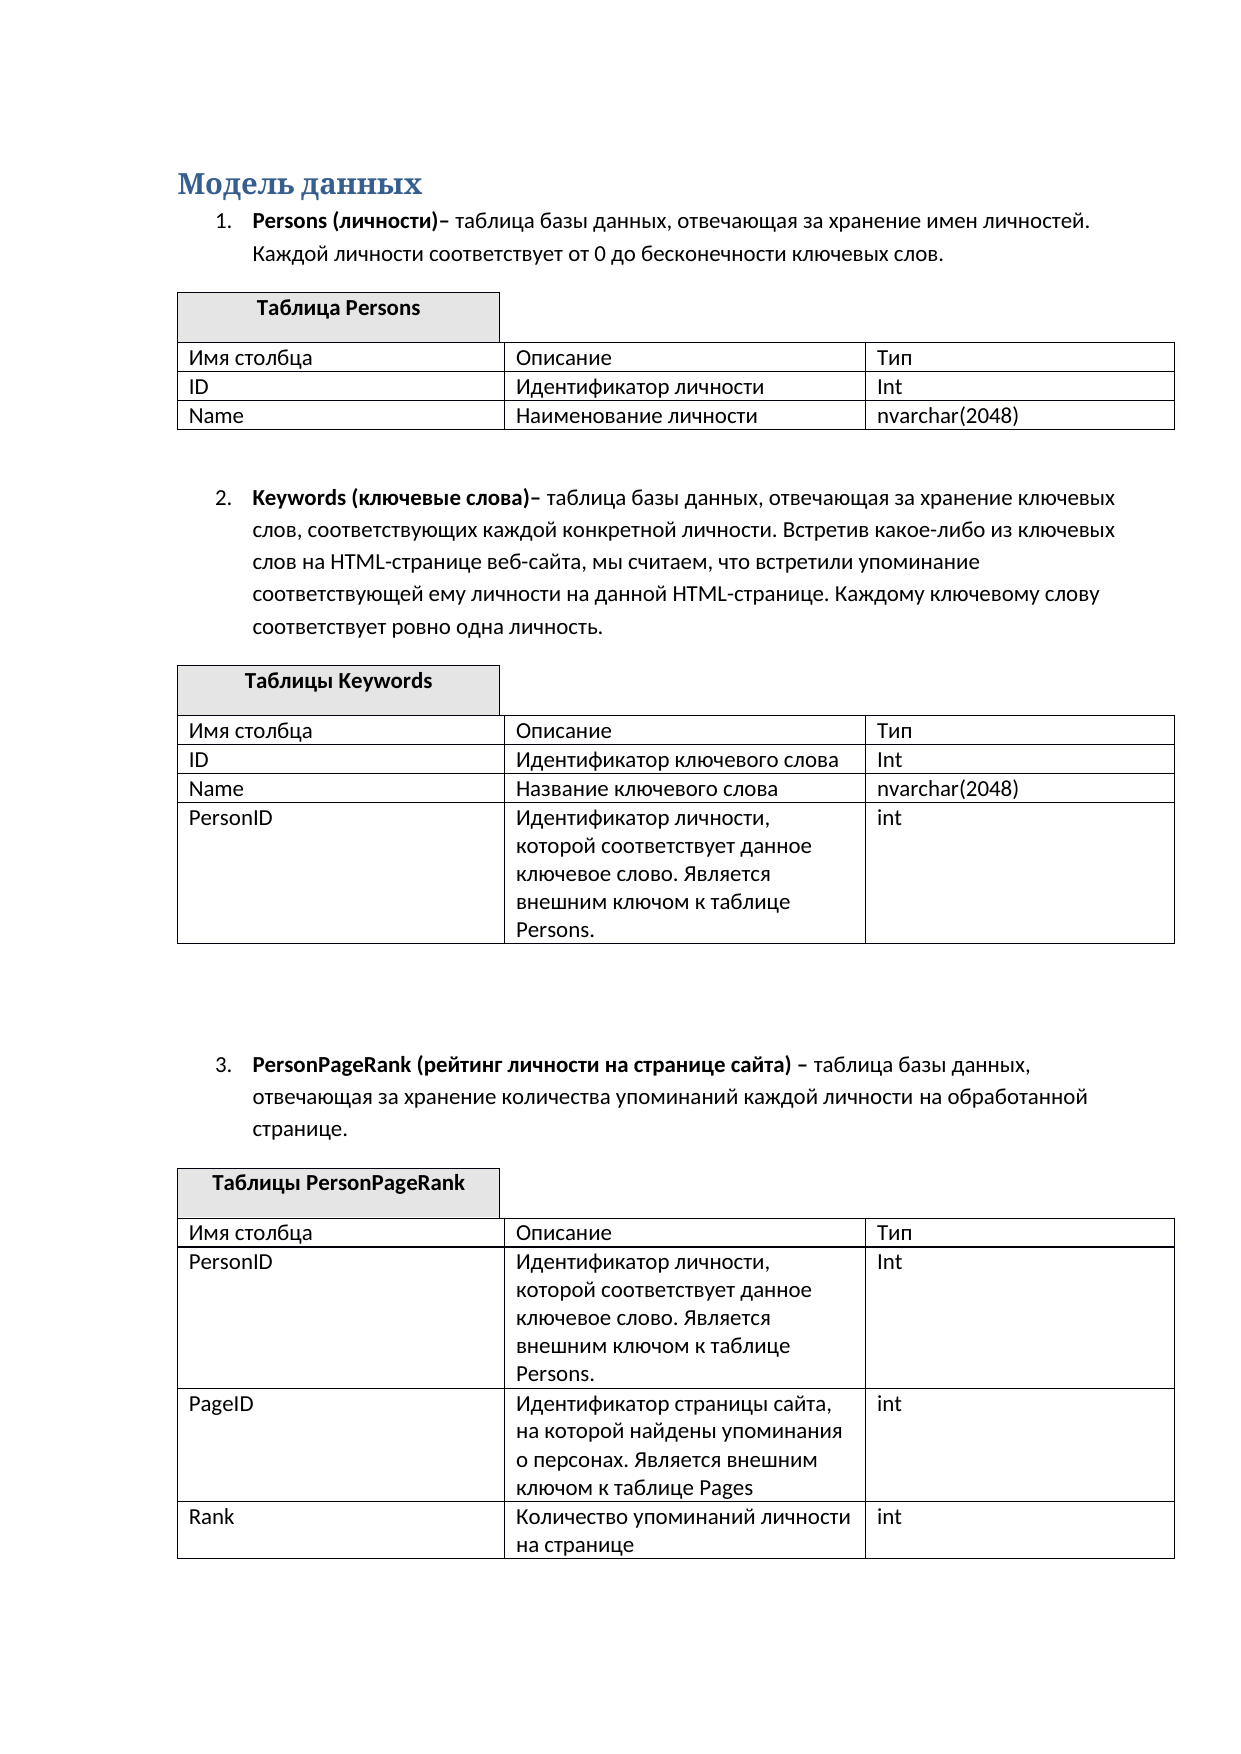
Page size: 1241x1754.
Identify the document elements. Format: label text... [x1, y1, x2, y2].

table_cell Имя столбца [178, 343, 504, 371]
table_header Таблицы PersonPageRank [178, 1169, 499, 1217]
table_cell Описание [505, 1219, 865, 1246]
table_cell Rank [178, 1502, 504, 1558]
table_cell Тип [866, 343, 1174, 371]
table_cell Описание [505, 716, 865, 744]
list Keywords (ключевые слова)– таблица базы данных, отвечающая за хранение ключевых слов, соответствующих каждой конкретной личности. Встретив какое-либо из ключевых слов на HTML-странице веб-сайта, мы считаем, что встретили упоминание соответствующей ему личности на данной HTML-странице. Каждому ключевому слову соответствует ровно одна личность. [215, 483, 1152, 640]
table_cell nvarchar(2048) [866, 774, 1174, 802]
table_cell Идентификатор личности [505, 372, 865, 400]
table_cell Int [866, 745, 1174, 773]
table_cell Идентификатор ключевого слова [505, 745, 865, 773]
table_cell ID [178, 745, 504, 773]
list Persons (личности)– таблица базы данных, отвечающая за хранение имен личностей. Каждой личности соответствует от 0 до бесконечности ключевых слов. [215, 207, 1152, 267]
table_cell Название ключевого слова [505, 774, 865, 802]
table_cell PersonID [178, 1248, 504, 1388]
table_cell Количество упоминаний личности на странице [505, 1502, 865, 1558]
table_cell Int [866, 372, 1174, 400]
table_cell Имя столбца [178, 716, 504, 744]
table_cell ID [178, 372, 504, 400]
table_cell Тип [866, 1219, 1174, 1246]
table_cell PersonID [178, 803, 504, 943]
table_cell Идентификатор страницы сайта, на которой найдены упоминания о персонах. Является внешним ключом к таблице Pages [505, 1389, 865, 1501]
table_cell Идентификатор личности, которой соответствует данное ключевое слово. Является внешним ключом к таблице Persons. [505, 1248, 865, 1388]
table_cell nvarchar(2048) [866, 401, 1174, 429]
table_header Таблица Persons [178, 293, 499, 342]
table_cell Name [178, 401, 504, 429]
table_cell Имя столбца [178, 1219, 504, 1246]
table_cell int [866, 803, 1174, 943]
list PersonPageRank (рейтинг личности на странице сайта) – таблица базы данных, отвечающая за хранение количества упоминаний каждой личности на обработанной странице. [215, 1050, 1152, 1142]
table_cell int [866, 1389, 1174, 1501]
table_cell int [866, 1502, 1174, 1558]
table_header Таблицы Keywords [178, 666, 499, 715]
subtitle Модель данных [177, 168, 1152, 202]
table_cell Int [866, 1248, 1174, 1388]
table_cell Наименование личности [505, 401, 865, 429]
table_cell Описание [505, 343, 865, 371]
table_cell Name [178, 774, 504, 802]
table_cell PageID [178, 1389, 504, 1501]
table_cell Тип [866, 716, 1174, 744]
table_cell Идентификатор личности, которой соответствует данное ключевое слово. Является внешним ключом к таблице Persons. [505, 803, 865, 943]
